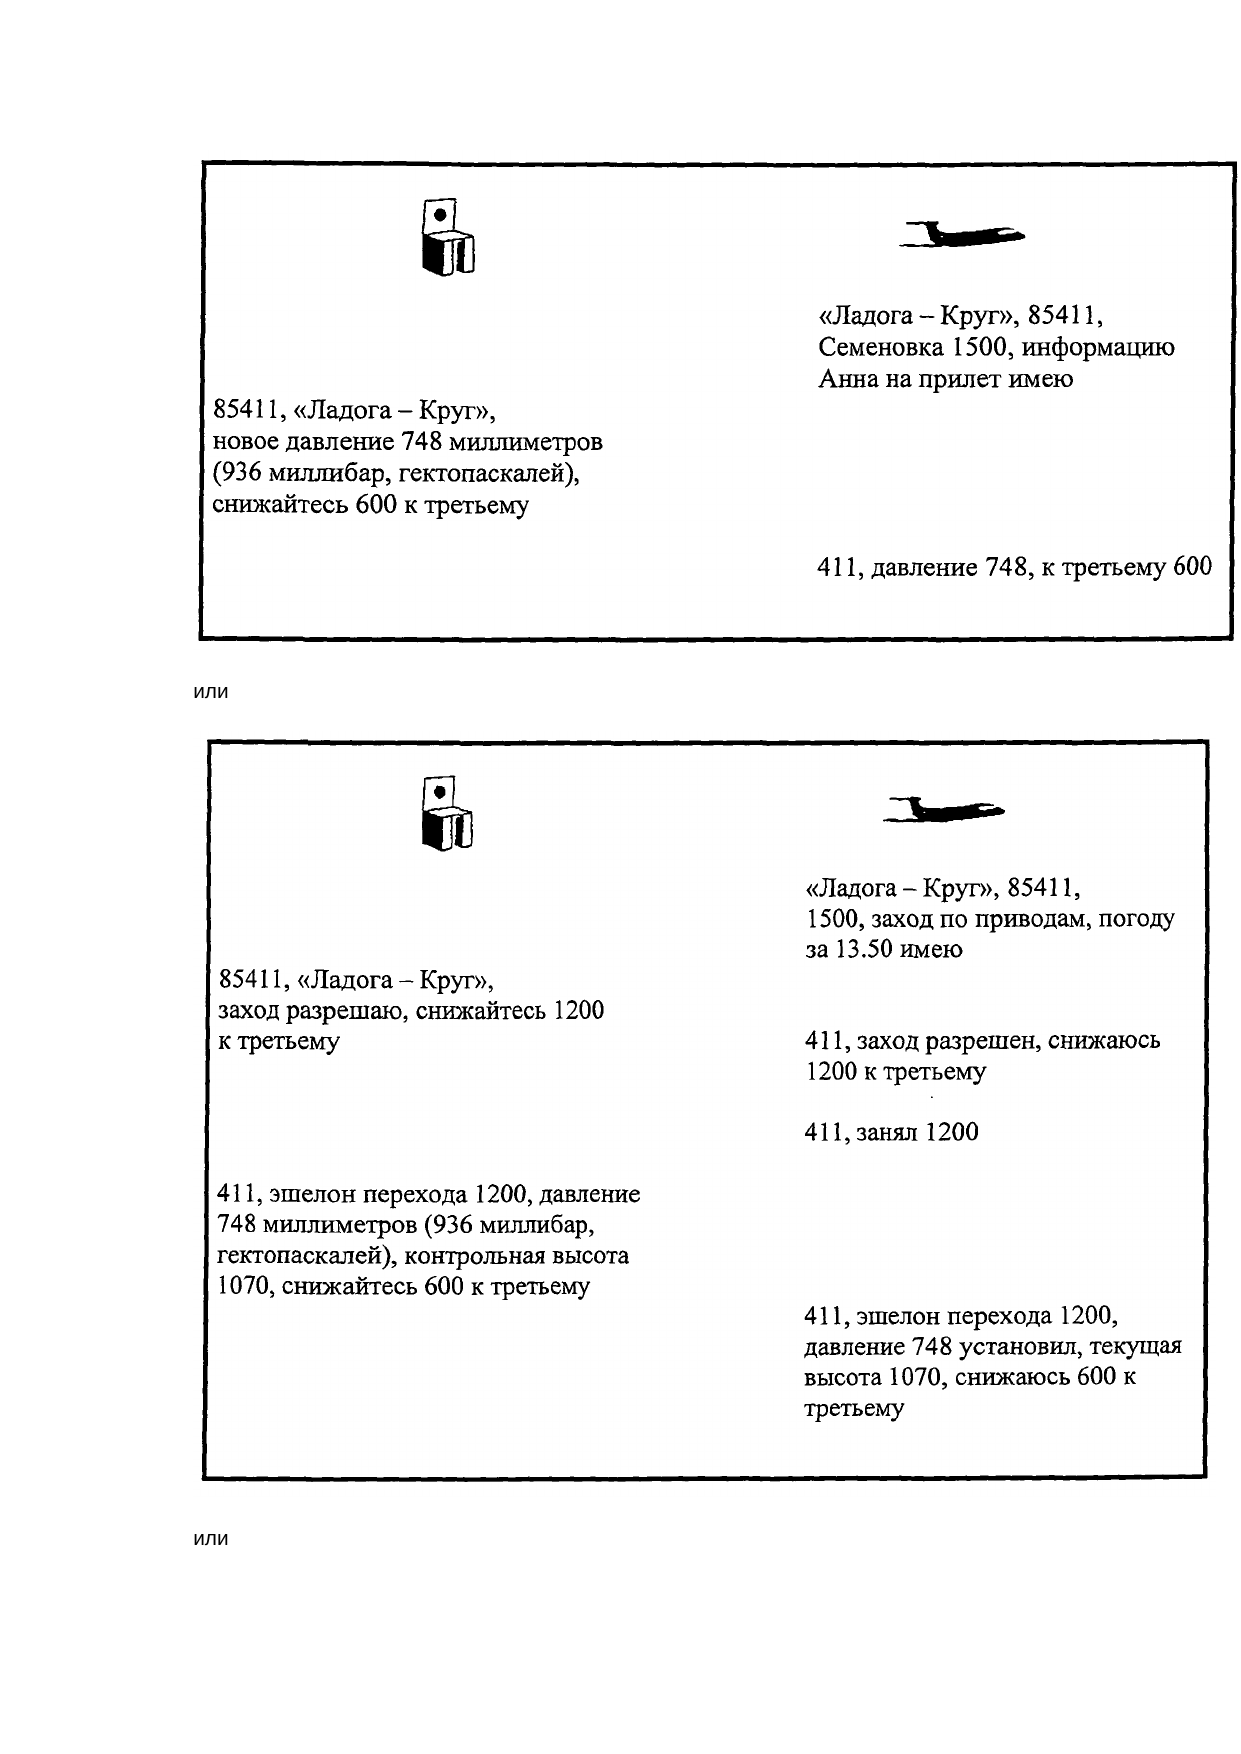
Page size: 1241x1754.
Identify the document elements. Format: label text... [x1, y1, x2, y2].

text или [118, 1526, 1152, 1550]
text или [118, 679, 1152, 703]
picture [193, 731, 1217, 1497]
picture [193, 150, 1241, 650]
